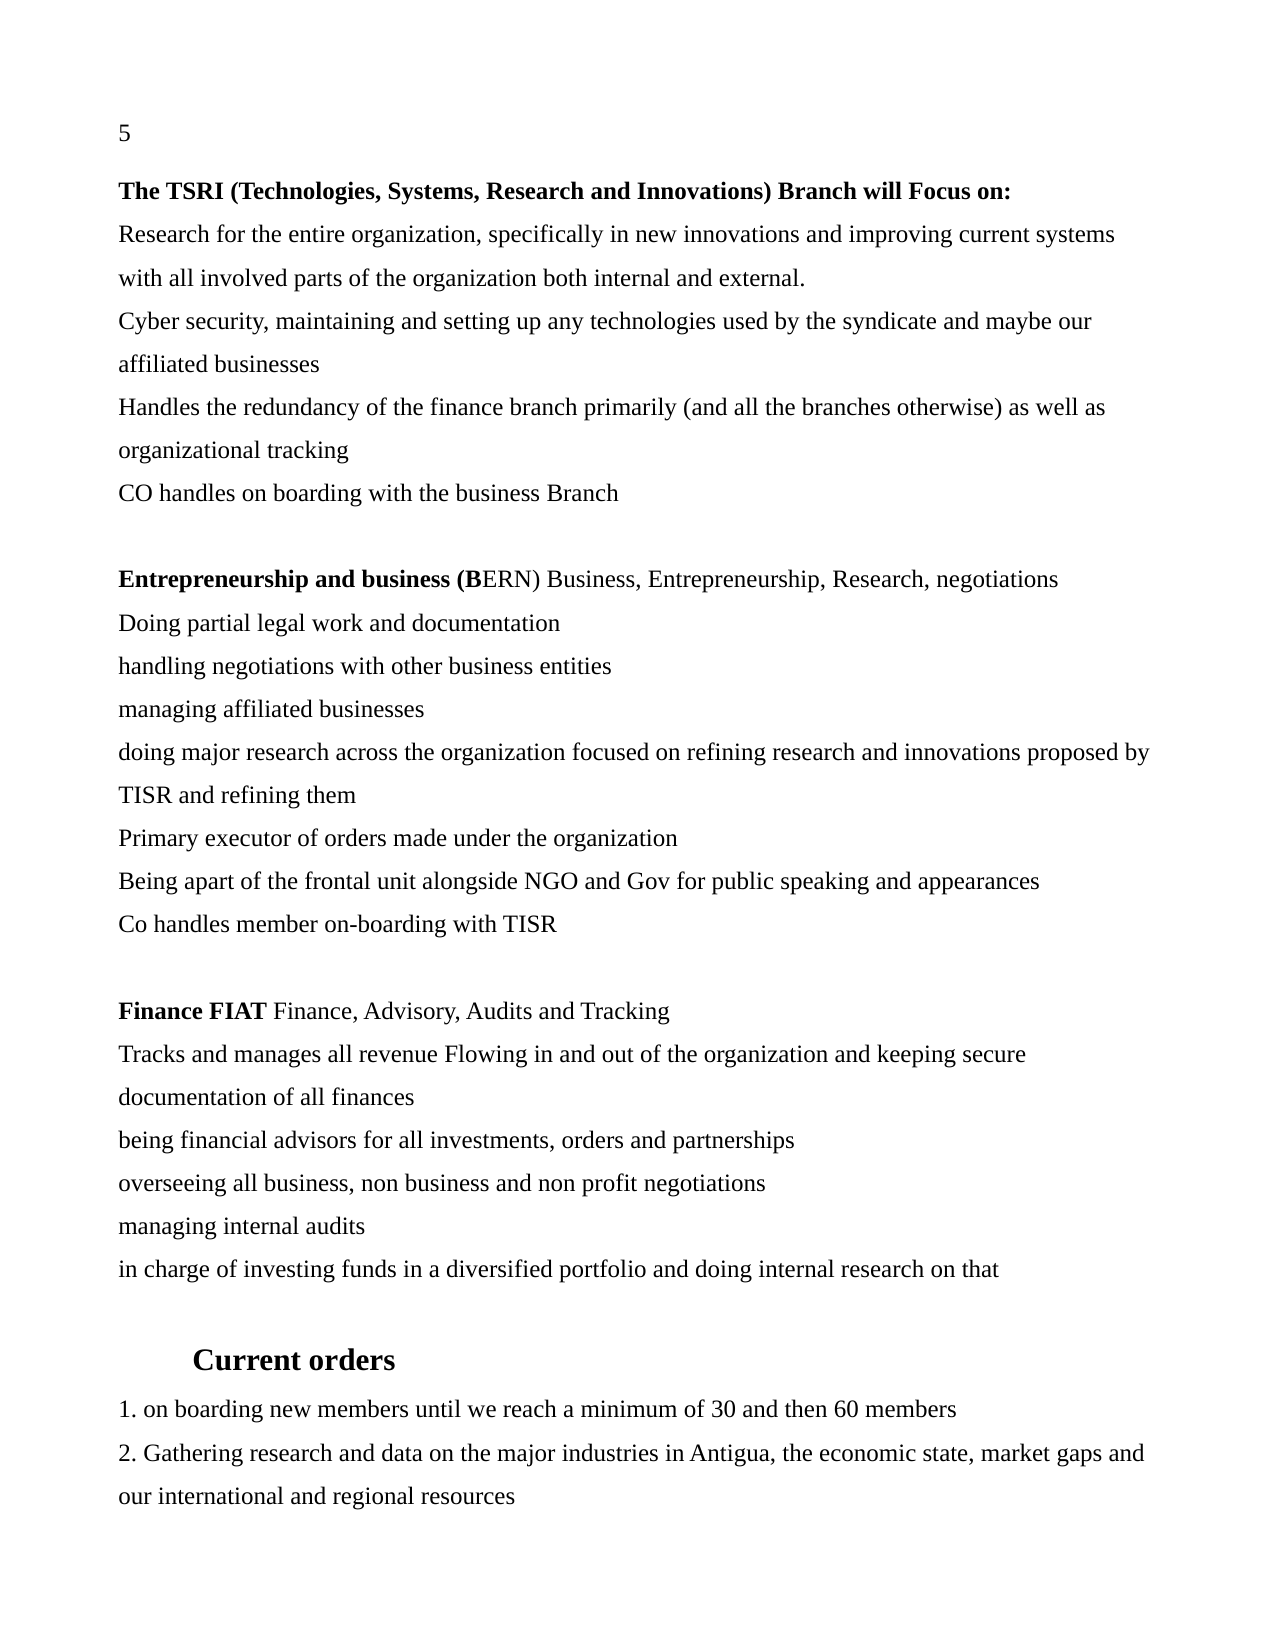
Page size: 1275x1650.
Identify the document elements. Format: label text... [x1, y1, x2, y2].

text in charge of investing funds in a diversified portfolio and doing internal research on that [118, 1254, 1157, 1283]
text Cyber security, maintaining and setting up any technologies used by the syndicate and maybe our affiliated businesses [118, 306, 1157, 378]
text Entrepreneurship and business (BERN) Business, Entrepreneurship, Research, negotiations [118, 564, 1157, 593]
text Being apart of the frontal unit alongside NGO and Gov for public speaking and appearances [118, 866, 1157, 895]
text being financial advisors for all investments, orders and partnerships [118, 1125, 1157, 1154]
text Handles the redundancy of the finance branch primarily (and all the branches otherwise) as well as organizational tracking [118, 392, 1157, 464]
text managing affiliated businesses [118, 694, 1157, 723]
text handling negotiations with other business entities [118, 651, 1157, 679]
text Co handles member on-boarding with TISR [118, 909, 1157, 938]
text Research for the entire organization, specifically in new innovations and improving current systems with all involved parts of the organization both internal and external. [118, 219, 1157, 291]
text Current orders [118, 1341, 1157, 1377]
text Tracks and manages all revenue Flowing in and out of the organization and keeping secure documentation of all finances [118, 1039, 1157, 1111]
text managing internal audits [118, 1211, 1157, 1240]
text 1. on boarding new members until we reach a minimum of 30 and then 60 members [118, 1394, 1157, 1423]
text CO handles on boarding with the business Branch [118, 478, 1157, 507]
text 2. Gathering research and data on the major industries in Antigua, the economic state, market gaps and our international and regional resources [118, 1438, 1157, 1509]
text Doing partial legal work and documentation [118, 608, 1157, 636]
text Primary executor of orders made under the organization [118, 823, 1157, 852]
text doing major research across the organization focused on refining research and innovations proposed by TISR and refining them [118, 737, 1157, 809]
text The TSRI (Technologies, Systems, Research and Innovations) Branch will Focus on: [118, 176, 1157, 205]
text overseeing all business, non business and non profit negotiations [118, 1168, 1157, 1197]
text Finance FIAT Finance, Advisory, Audits and Tracking [118, 996, 1157, 1024]
